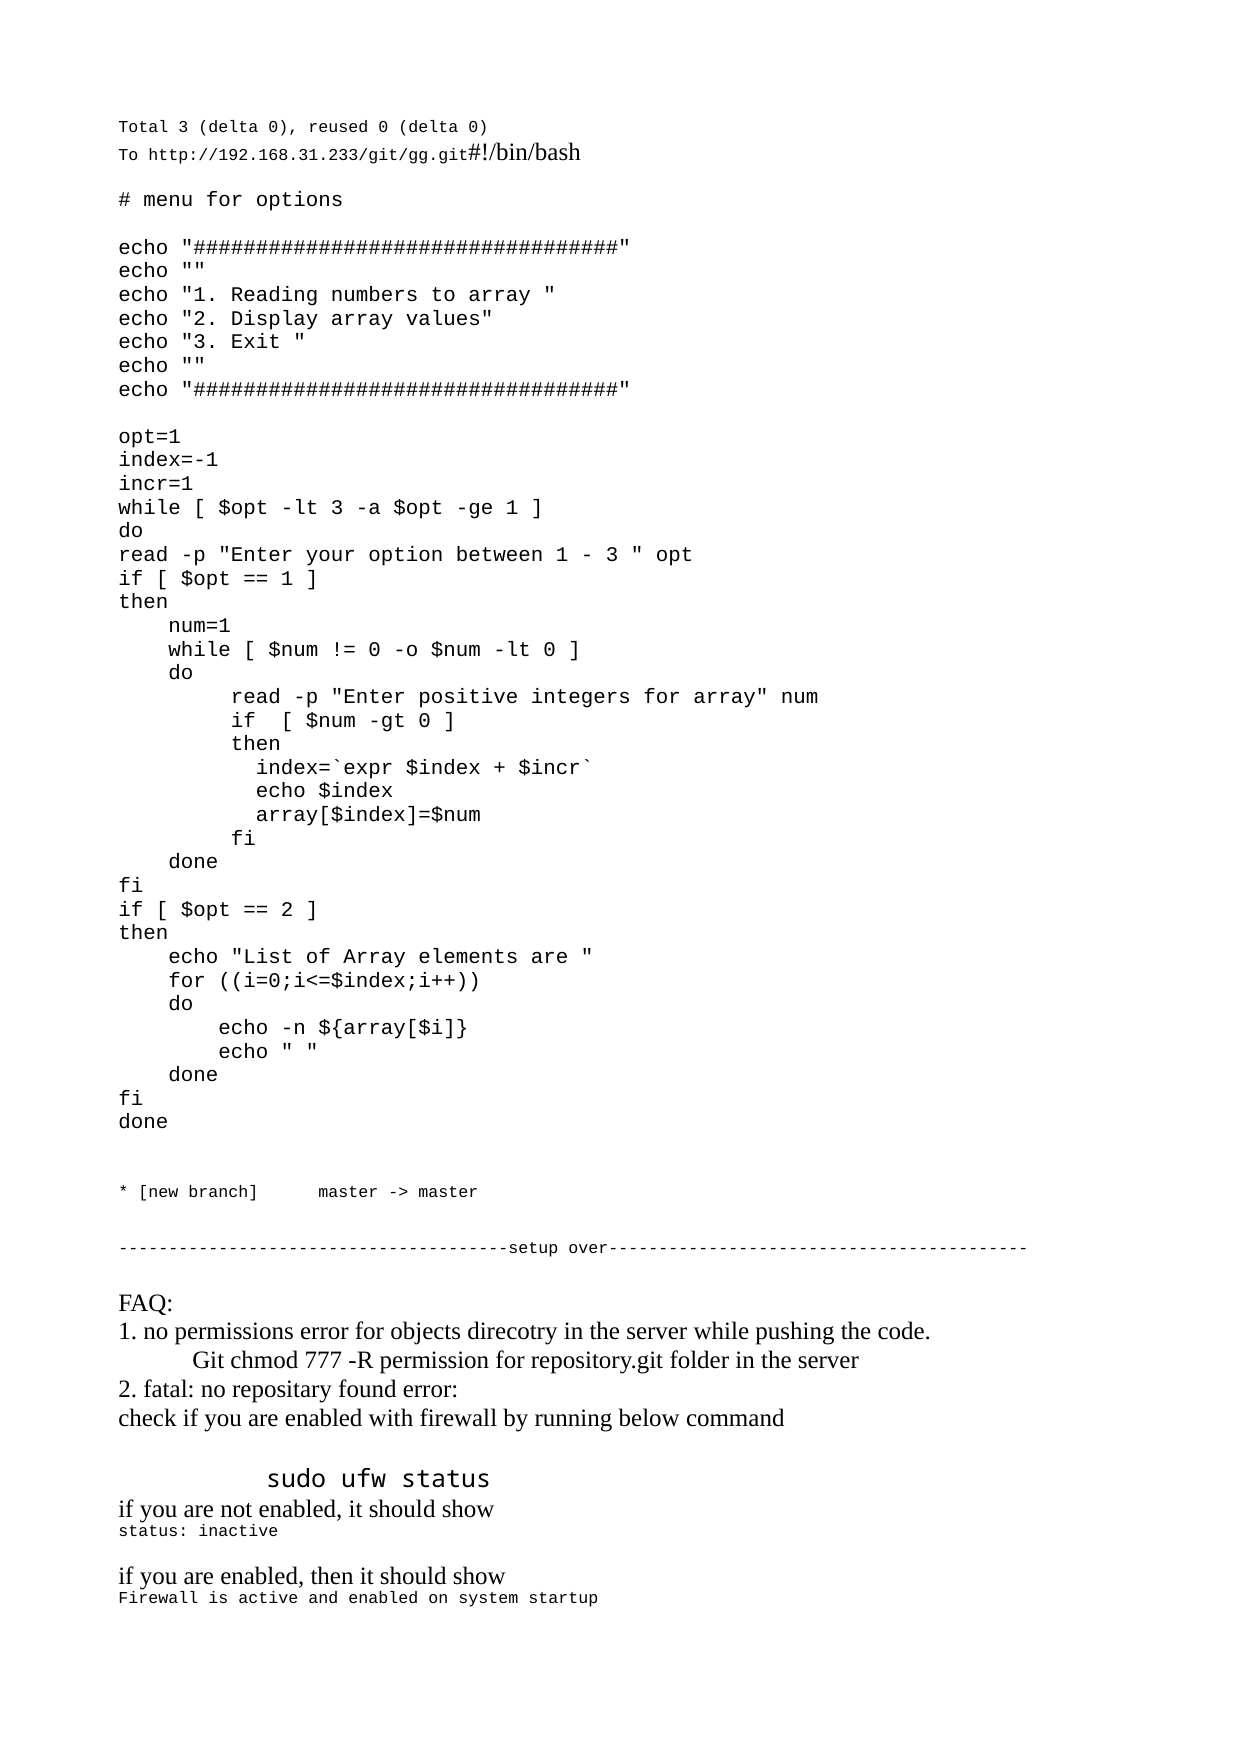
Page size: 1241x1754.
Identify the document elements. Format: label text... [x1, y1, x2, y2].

text then [118, 591, 1122, 615]
text echo $index [118, 781, 1122, 804]
text opt=1 [118, 426, 1122, 449]
text # menu for options [118, 189, 1122, 213]
text done [118, 1064, 1122, 1088]
text Git chmod 777 -R permission for repository.git folder in the server [118, 1345, 1122, 1374]
text if [ $opt == 1 ] [118, 568, 1122, 591]
text then [118, 922, 1122, 946]
text while [ $opt -lt 3 -a $opt -ge 1 ] [118, 497, 1122, 520]
text echo "" [118, 260, 1122, 284]
text fi [118, 1088, 1122, 1112]
text 1. no permissions error for objects direcotry in the server while pushing the code. [118, 1316, 1122, 1345]
text echo -n ${array[$i]} [118, 1017, 1122, 1041]
text echo "2. Display array values" [118, 308, 1122, 331]
text echo "1. Reading numbers to array " [118, 284, 1122, 308]
text echo "3. Exit " [118, 331, 1122, 355]
text Firewall is active and enabled on system startup [118, 1589, 1122, 1608]
text for ((i=0;i<=$index;i++)) [118, 970, 1122, 993]
text num=1 [118, 615, 1122, 639]
text done [118, 1112, 1122, 1135]
text incr=1 [118, 473, 1122, 497]
text 2. fatal: no repositary found error: [118, 1374, 1122, 1403]
text Total 3 (delta 0), reused 0 (delta 0) [118, 118, 1122, 137]
text To http://192.168.31.233/git/gg.git#!/bin/bash [118, 137, 1122, 166]
text if you are enabled, then it should show [118, 1561, 1122, 1589]
text FAQ: [118, 1288, 1122, 1316]
text then [118, 733, 1122, 757]
text index=-1 [118, 449, 1122, 473]
text check if you are enabled with firewall by running below command [118, 1403, 1122, 1431]
text do [118, 993, 1122, 1017]
text sudo ufw status [118, 1460, 1122, 1494]
text echo "" [118, 355, 1122, 378]
text read -p "Enter positive integers for array" num [118, 686, 1122, 709]
text status: inactive [118, 1523, 1122, 1542]
text if you are not enabled, it should show [118, 1494, 1122, 1523]
text echo "List of Array elements are " [118, 946, 1122, 970]
text fi [118, 875, 1122, 899]
text do [118, 520, 1122, 544]
text if [ $opt == 2 ] [118, 899, 1122, 922]
text * [new branch] master -> master [118, 1183, 1122, 1202]
text echo "##################################" [118, 378, 1122, 402]
text echo " " [118, 1041, 1122, 1064]
text read -p "Enter your option between 1 - 3 " opt [118, 544, 1122, 568]
text fi [118, 828, 1122, 851]
text index=`expr $index + $incr` [118, 757, 1122, 781]
text if [ $num -gt 0 ] [118, 709, 1122, 733]
text done [118, 851, 1122, 875]
text while [ $num != 0 -o $num -lt 0 ] [118, 639, 1122, 662]
text echo "##################################" [118, 237, 1122, 260]
text array[$index]=$num [118, 804, 1122, 828]
text do [118, 662, 1122, 686]
text ---------------------------------------setup over------------------------------------------ [118, 1240, 1122, 1259]
